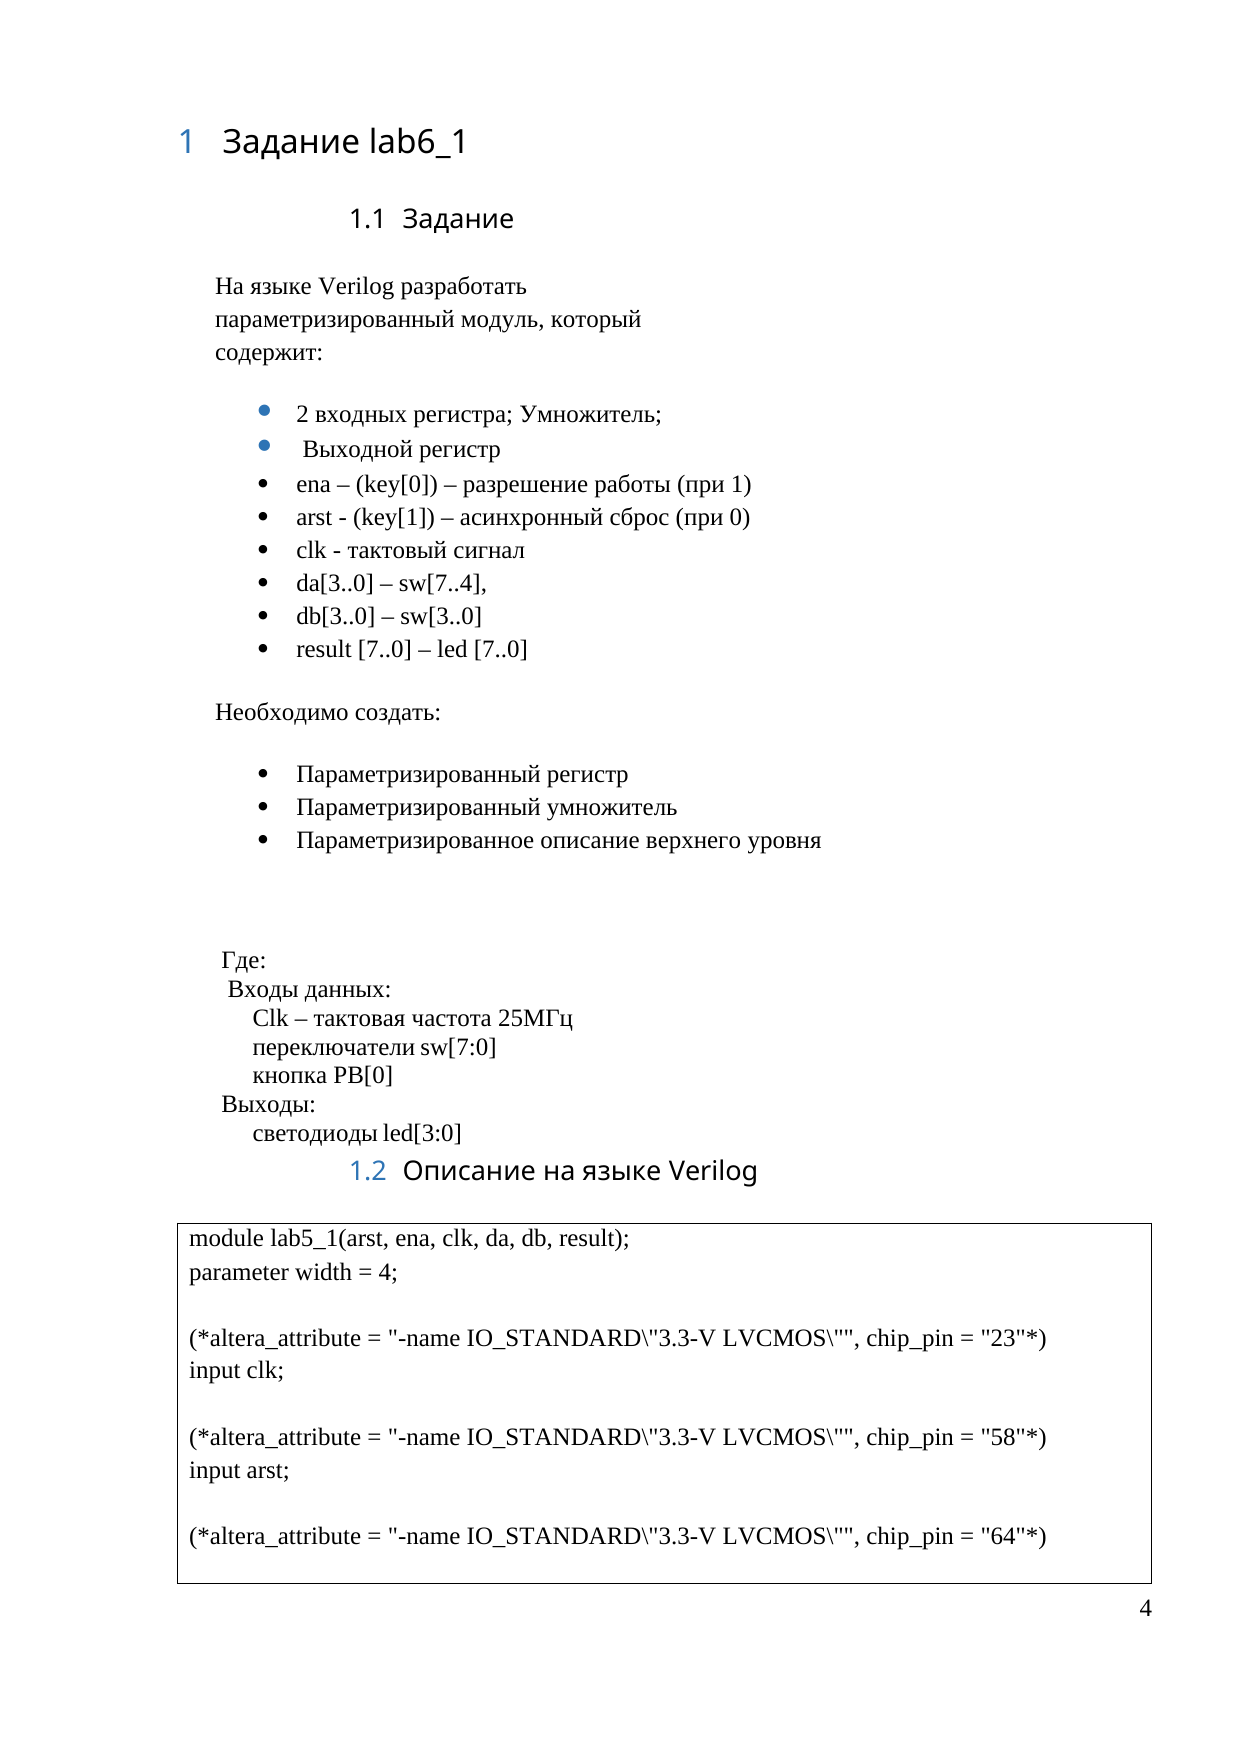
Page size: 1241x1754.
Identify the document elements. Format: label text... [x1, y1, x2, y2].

list arst - (key[1]) – асинхронный сброс (при 0) [258, 502, 1152, 531]
list ena – (key[0]) – разрешение работы (при 1) [258, 469, 1152, 498]
text кнопка PB[0] [177, 1061, 1152, 1089]
subtitle Задание [311, 199, 1152, 236]
list Параметризированный регистр [258, 759, 1152, 787]
subtitle Задание lab6_1 [177, 118, 1152, 163]
text содержит: [177, 337, 1152, 366]
list Параметризированное описание верхнего уровня [258, 825, 1152, 887]
subtitle Описание на языке Verilog [311, 1151, 1152, 1188]
text Выходы: [177, 1089, 1152, 1118]
table_header module lab5_1(arst, ena, clk, da, db, result); parameter width = 4; (*altera_attribute = "-name IO_STANDARD\"3.3-V LVCMOS\"", chip_pin = "23"*) input clk; (*altera_attribute = "-name IO_STANDARD\"3.3-V LVCMOS\"", chip_pin = "58"*) input arst; (*altera_attribute = "-name IO_STANDARD\"3.3-V LVCMOS\"", chip_pin = "64"*) [178, 1224, 1151, 1583]
subtitle Выходной регистр [258, 434, 1152, 465]
text Необходимо создать: [177, 697, 1152, 725]
text параметризированный модуль, который [177, 304, 1152, 333]
list db[3..0] – sw[3..0] [258, 601, 1152, 630]
text Входы данных: [177, 974, 1152, 1003]
text На языке Verilog разработать [177, 271, 1152, 300]
text Clk – тактовая частота 25МГц [177, 1003, 1152, 1032]
list result [7..0] – led [7..0] [258, 634, 1152, 663]
subtitle 2 входных регистра; Умножитель; [258, 399, 1152, 430]
text переключатели sw[7:0] [177, 1032, 1152, 1061]
list da[3..0] – sw[7..4], [258, 568, 1152, 597]
list Параметризированный умножитель [258, 792, 1152, 821]
text светодиоды led[3:0] [252, 1118, 1152, 1147]
text Где: [177, 946, 1152, 974]
list clk - тактовый сигнал [258, 535, 1152, 564]
